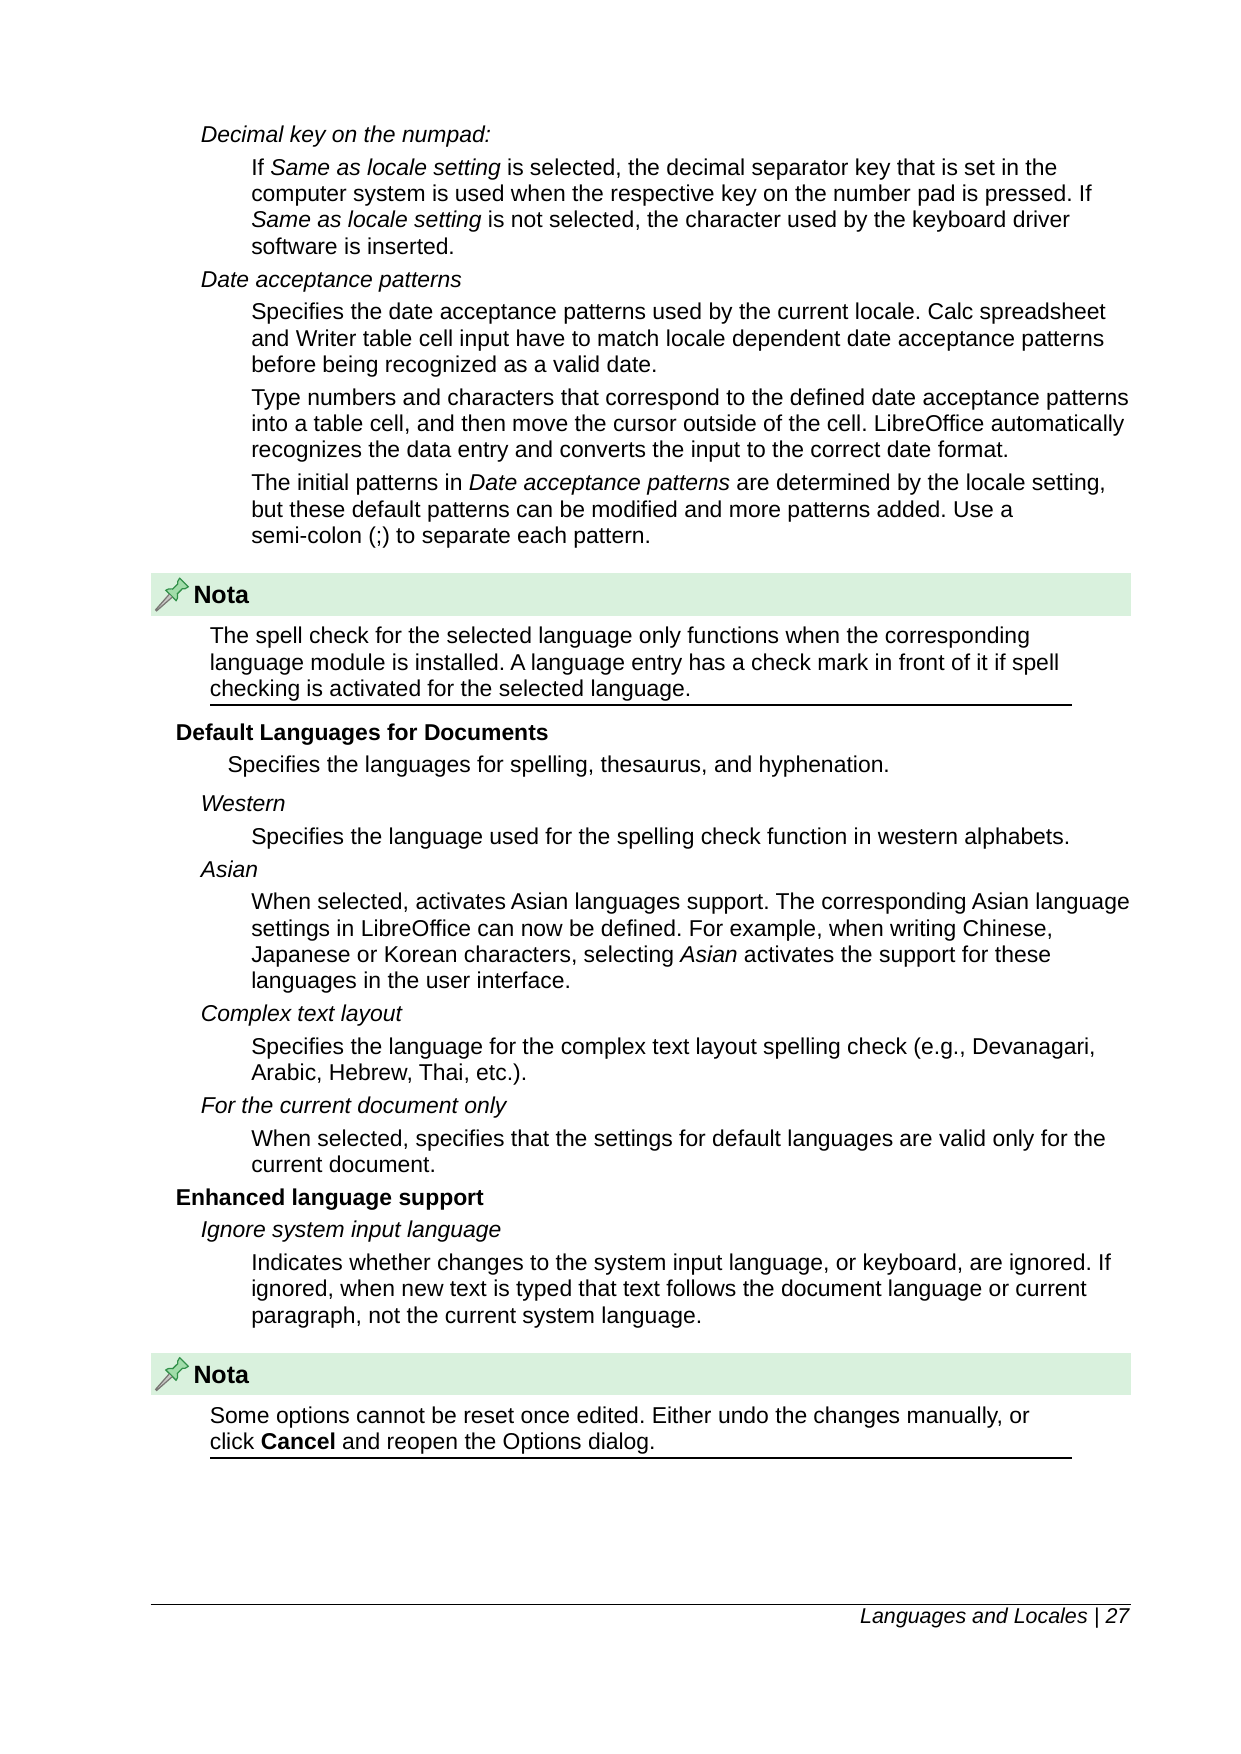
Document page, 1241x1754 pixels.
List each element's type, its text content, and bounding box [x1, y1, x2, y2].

text Specifies the date acceptance patterns used by the current locale. Calc spreadsheet and Writer table cell input have to match locale dependent date acceptance patterns before being recognized as a valid date. [251, 298, 1131, 377]
text Decimal key on the numpad: [201, 121, 1131, 147]
text Specifies the language for the complex text layout spelling check (e.g., Devanagari, Arabic, Hebrew, Thai, etc.). [251, 1033, 1131, 1085]
text Western [201, 790, 1131, 817]
text The initial patterns in Date acceptance patterns are determined by the locale setting, but these default patterns can be modified and more patterns added. Use a semi‑colon (;) to separate each pattern. [251, 469, 1131, 548]
text Some options cannot be reset once edited. Either undo the changes manually, or click Cancel and reopen the Options dialog. [209, 1402, 1072, 1459]
text Specifies the language used for the spelling check function in western alphabets. [251, 823, 1131, 849]
text Asian [201, 856, 1131, 882]
text Date acceptance patterns [201, 266, 1131, 292]
subtitle Nota [193, 1353, 1131, 1395]
text Type numbers and characters that correspond to the defined date acceptance patterns into a table cell, and then move the cursor outside of the cell. LibreOffice automatically recognizes the data entry and converts the input to the correct date format. [251, 384, 1131, 463]
text Enhanced language support [176, 1184, 1131, 1210]
text Indicates whether changes to the system input language, or keyboard, are ignored. If ignored, when new text is typed that text follows the document language or current paragraph, not the current system language. [251, 1249, 1131, 1328]
text Ignore system input language [201, 1216, 1131, 1243]
text If Same as locale setting is selected, the decimal separator key that is set in the computer system is used when the respective key on the number pad is pressed. If Same as locale setting is not selected, the character used by the keyboard driver software is inserted. [251, 154, 1131, 259]
text When selected, specifies that the settings for default languages are valid only for the current document. [251, 1124, 1131, 1177]
text For the current document only [201, 1092, 1131, 1118]
text Complex text layout [201, 1000, 1131, 1026]
text Default Languages for Documents [176, 719, 1131, 745]
text The spell check for the selected language only functions when the corresponding language module is installed. A language entry has a check mark in front of it if spell checking is activated for the selected language. [209, 622, 1072, 706]
text Specifies the languages for spelling, thesaurus, and hyphenation. [227, 751, 1131, 778]
subtitle Nota [151, 573, 1131, 616]
text When selected, activates Asian languages support. The corresponding Asian language settings in LibreOffice can now be defined. For example, when writing Chinese, Japanese or Korean characters, selecting Asian activates the support for these languages in the user interface. [251, 888, 1131, 994]
